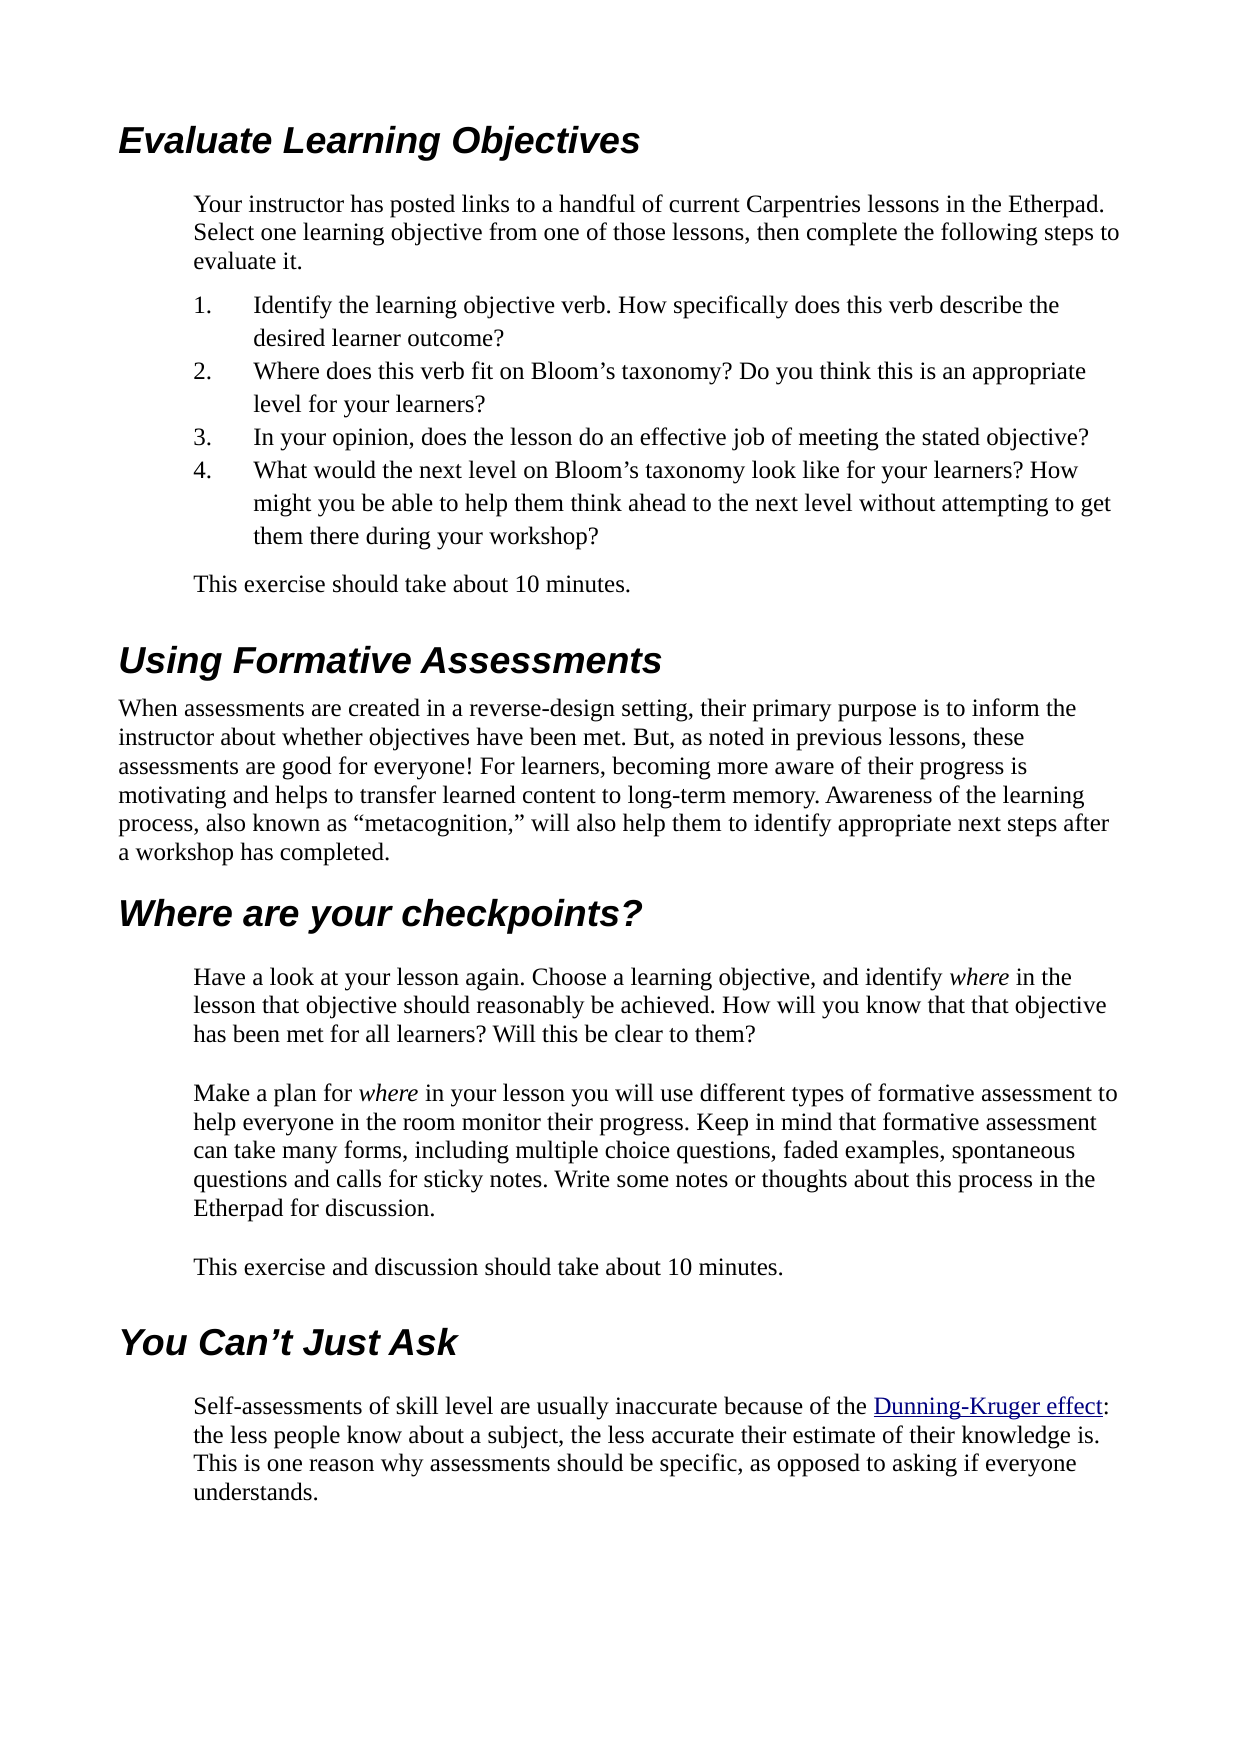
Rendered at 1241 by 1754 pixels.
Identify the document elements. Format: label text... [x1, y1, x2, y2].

text Self-assessments of skill level are usually inaccurate because of the Dunning-Kruger effect: the less people know about a subject, the less accurate their estimate of their knowledge is. This is one reason why assessments should be specific, as opposed to asking if everyone understands. [193, 1391, 1122, 1506]
list Where does this verb fit on Bloom’s taxonomy? Do you think this is an appropriate level for your learners? [193, 356, 1122, 418]
subtitle Using Formative Assessments [118, 638, 1122, 681]
subtitle You Can’t Just Ask [118, 1320, 1122, 1363]
subtitle Where are your checkpoints? [118, 891, 1122, 934]
text This exercise and discussion should take about 10 minutes. [193, 1252, 1122, 1280]
list In your opinion, does the lesson do an effective job of meeting the stated objective? [193, 422, 1122, 451]
text Make a plan for where in your lesson you will use different types of formative assessment to help everyone in the room monitor their progress. Keep in mind that formative assessment can take many forms, including multiple choice questions, faded examples, spontaneous questions and calls for sticky notes. Write some notes or thoughts about this process in the Etherpad for discussion. [193, 1078, 1122, 1222]
list What would the next level on Bloom’s taxonomy look like for your learners? How might you be able to help them think ahead to the next level without attempting to get them there during your workshop? [193, 455, 1122, 550]
subtitle Evaluate Learning Objectives [118, 118, 1122, 161]
text When assessments are created in a reverse-design setting, their primary purpose is to inform the instructor about whether objectives have been met. But, as noted in previous lessons, these assessments are good for everyone! For learners, becoming more aware of their progress is motivating and helps to transfer learned content to long-term memory. Awareness of the learning process, also known as “metacognition,” will also help them to identify appropriate next steps after a workshop has completed. [118, 693, 1122, 866]
text This exercise should take about 10 minutes. [193, 569, 1122, 598]
list Identify the learning objective verb. How specifically does this verb describe the desired learner outcome? [193, 290, 1122, 352]
text Have a look at your lesson again. Choose a learning objective, and identify where in the lesson that objective should reasonably be achieved. How will you know that that objective has been met for all learners? Will this be clear to them? [193, 962, 1122, 1048]
text Your instructor has posted links to a handful of current Carpentries lessons in the Etherpad. Select one learning objective from one of those lessons, then complete the following steps to evaluate it. [193, 189, 1122, 275]
